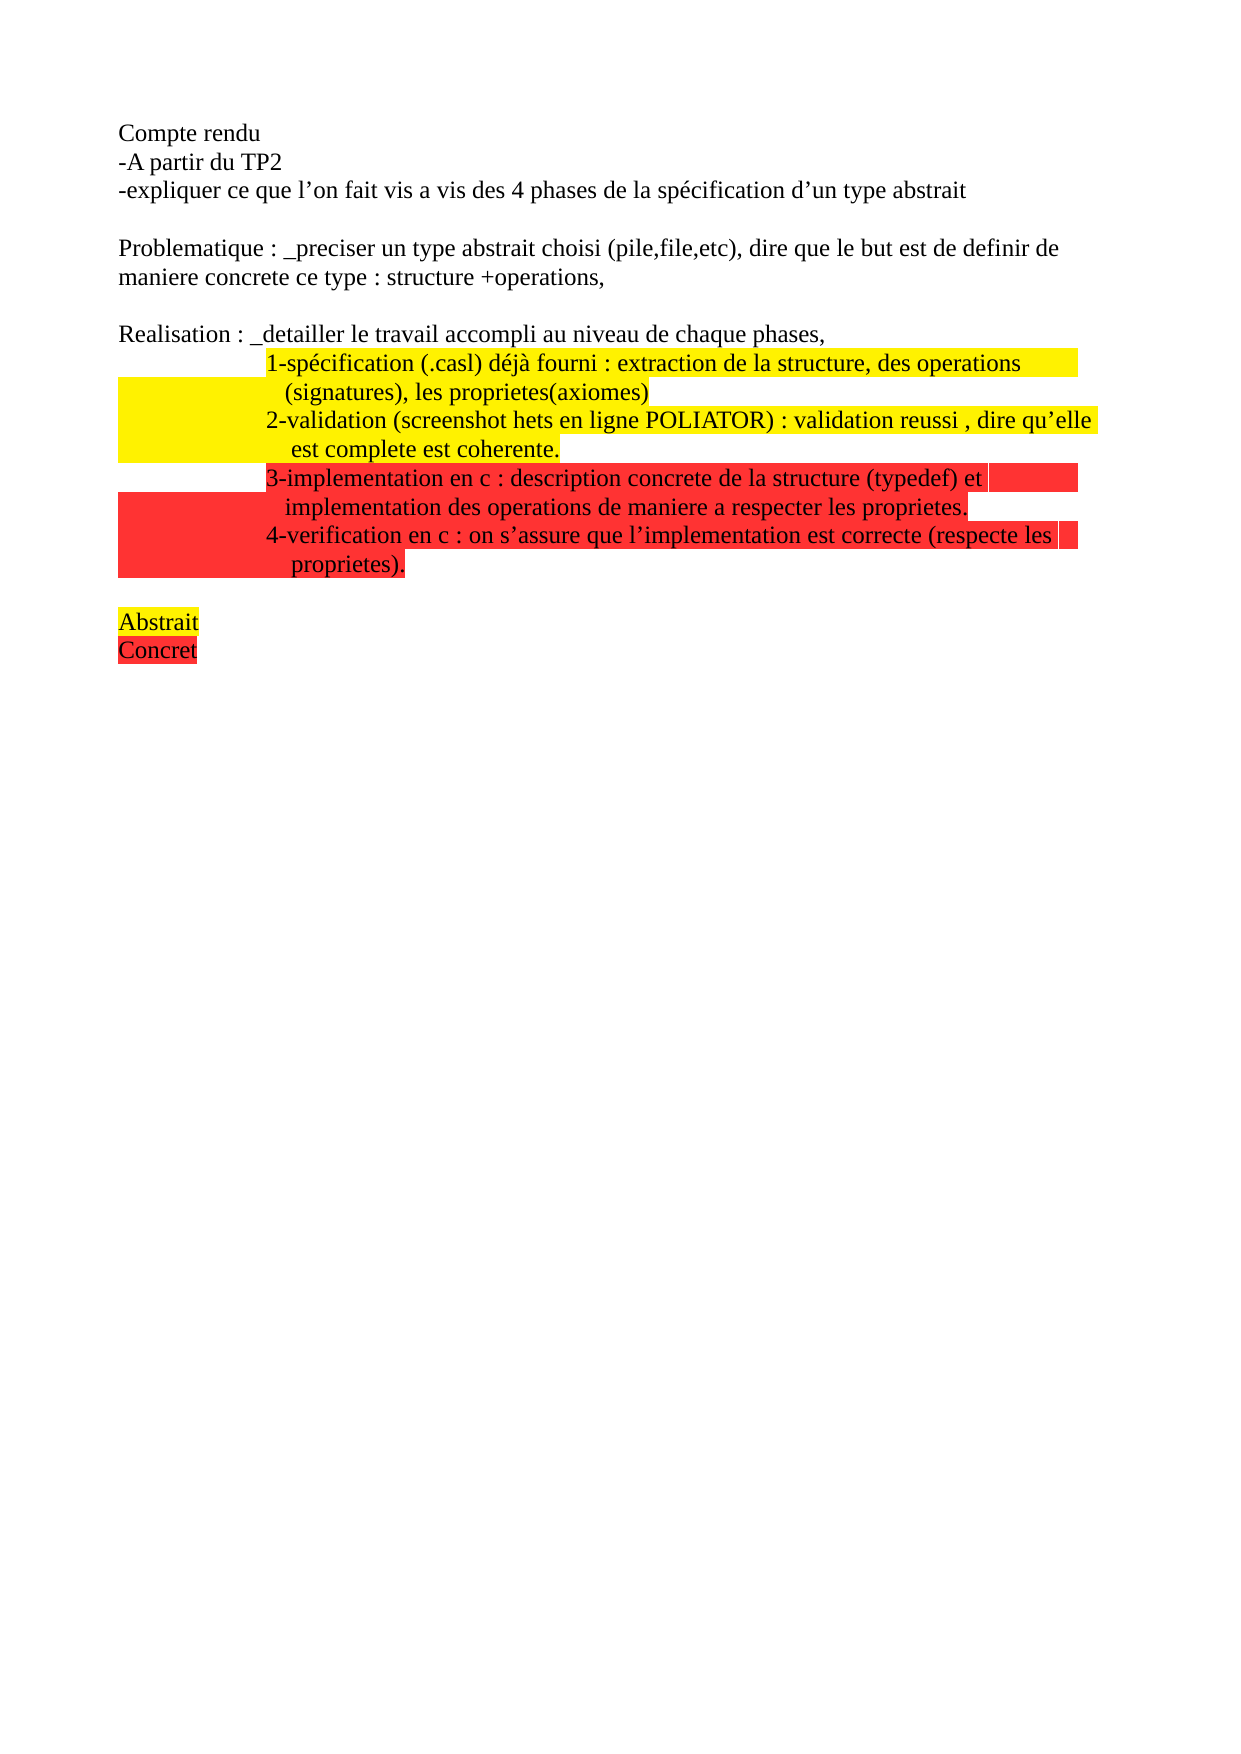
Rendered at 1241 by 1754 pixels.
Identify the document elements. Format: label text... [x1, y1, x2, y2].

text Compte rendu [118, 118, 1122, 147]
text Concret [118, 636, 1122, 664]
text Abstrait [118, 607, 1122, 636]
text 3-implementation en c : description concrete de la structure (typedef) et implementation des operations de maniere a respecter les proprietes. [118, 463, 1122, 521]
text Realisation : _detailler le travail accompli au niveau de chaque phases, [118, 319, 1122, 348]
text 4-verification en c : on s’assure que l’implementation est correcte (respecte les proprietes). [118, 521, 1122, 578]
text 2-validation (screenshot hets en ligne POLIATOR) : validation reussi , dire qu’elle est complete est coherente. [118, 406, 1122, 463]
text 1-spécification (.casl) déjà fourni : extraction de la structure, des operations (signatures), les proprietes(axiomes) [118, 348, 1122, 406]
text -A partir du TP2 [118, 147, 1122, 176]
text -expliquer ce que l’on fait vis a vis des 4 phases de la spécification d’un type abstrait [118, 176, 1122, 204]
text Problematique : _preciser un type abstrait choisi (pile,file,etc), dire que le but est de definir de maniere concrete ce type : structure +operations, [118, 233, 1122, 291]
